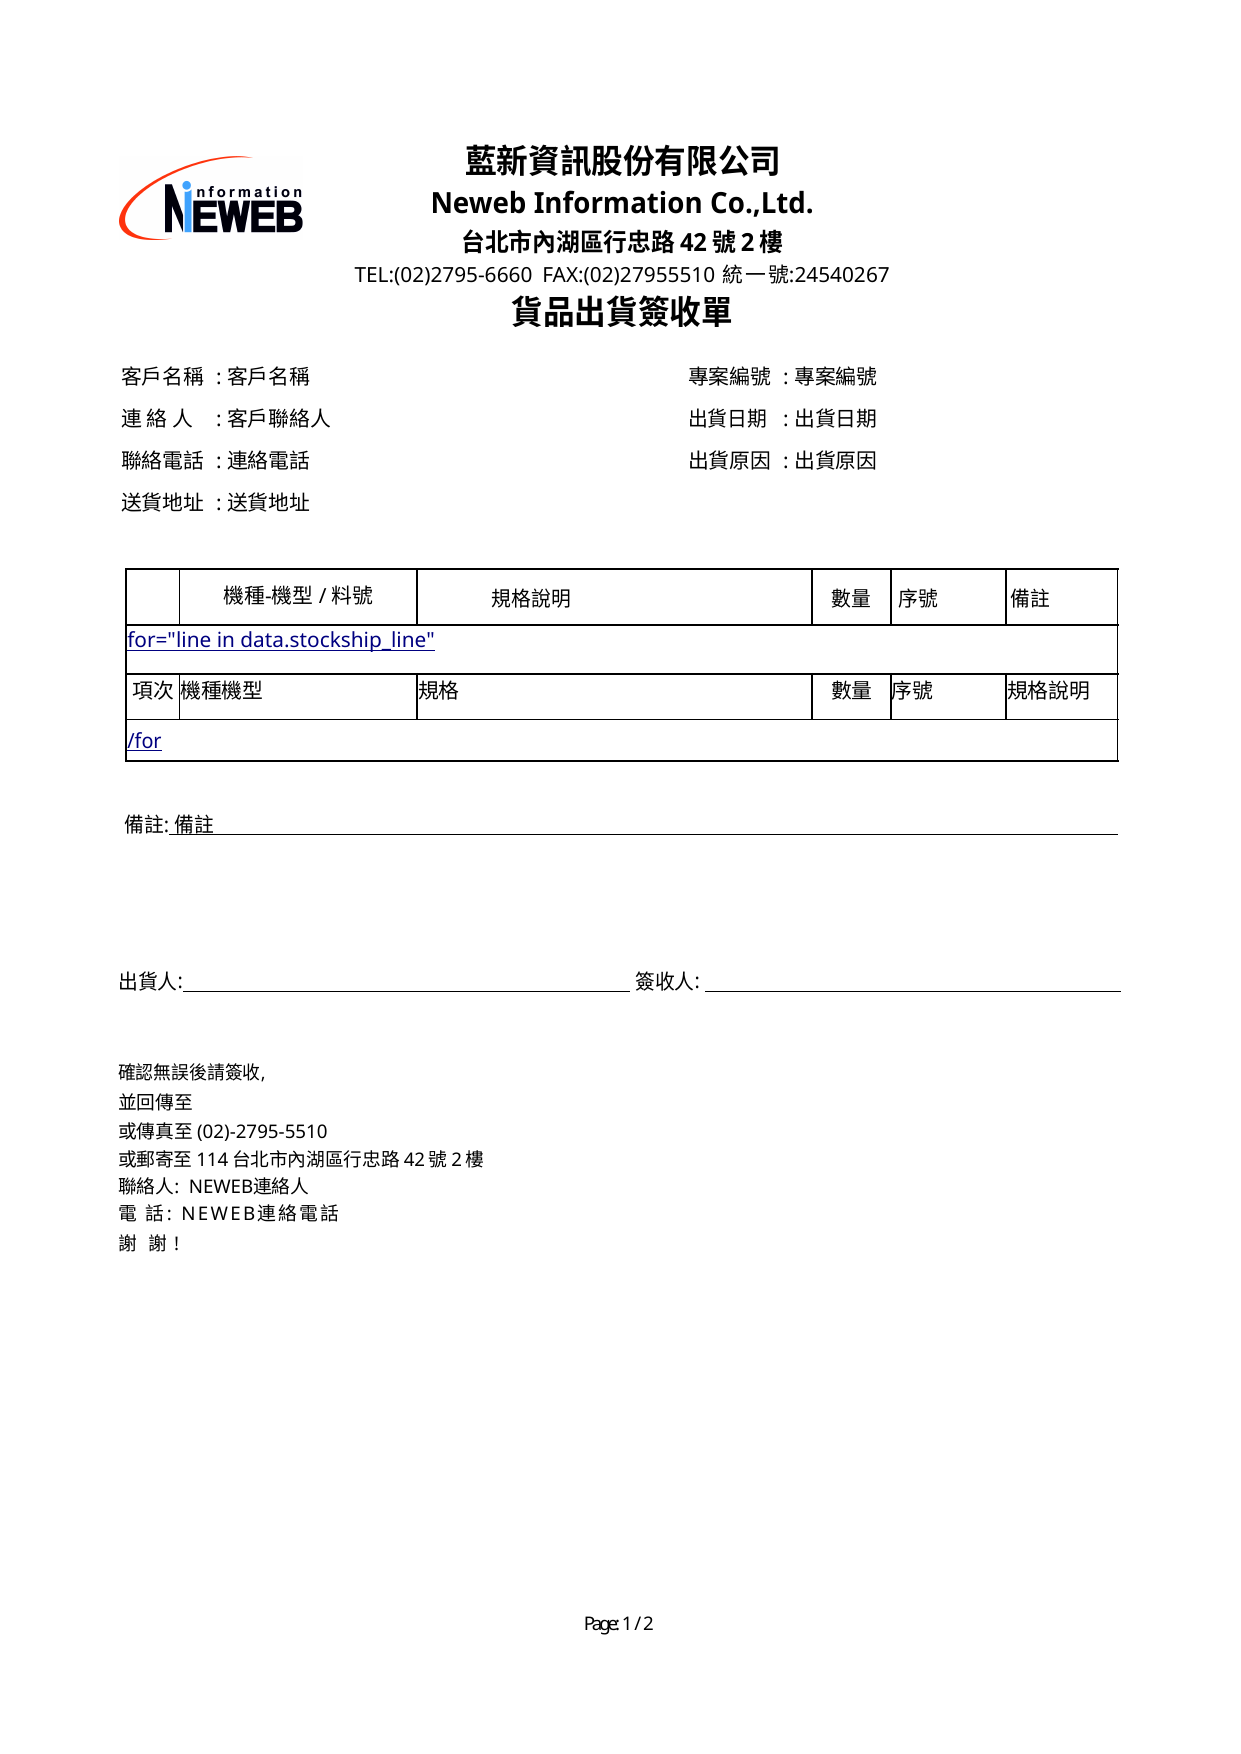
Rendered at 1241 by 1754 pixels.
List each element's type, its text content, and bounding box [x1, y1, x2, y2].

table_cell : 連絡電話 [216, 438, 688, 481]
text 出貨人: 簽收人: [118, 955, 1122, 996]
table_header 數量 [813, 570, 890, 624]
table_cell 連 絡 人 [121, 396, 216, 438]
table_cell 或郵寄至 114台北市內湖區行忠路42號2樓 [118, 1144, 1122, 1172]
table_header 備註 [1007, 570, 1117, 624]
table_cell : 送貨地址 [216, 481, 688, 523]
table_cell for="line in data.stockship_line" [127, 626, 1117, 673]
table_header 確認無誤後請簽收, [118, 1044, 1122, 1084]
table_cell 送貨地址 [121, 481, 216, 523]
picture [119, 156, 303, 240]
table_header 規格說明 [418, 570, 811, 624]
table_cell 出貨日期 [688, 396, 783, 438]
table_cell 或傳真至 (02)-2795-5510 [118, 1115, 1122, 1144]
table_cell : 出貨原因 [783, 438, 1119, 481]
table_cell : 客戶聯絡人 [216, 396, 688, 438]
table_cell 台北市內湖區行忠路42號2樓 [117, 223, 1127, 259]
table_cell 規格 [418, 675, 811, 718]
table_cell 聯絡人: NEWEB連絡人 [118, 1172, 1122, 1199]
table_cell 機種機型 [180, 675, 416, 718]
table_cell 序號 [892, 675, 1005, 718]
text 備註: 備註 [118, 808, 1122, 838]
table_cell 並回傳至 [118, 1085, 1122, 1114]
table_cell 項次 [127, 675, 179, 718]
table_header 專案編號 [688, 354, 783, 396]
table_cell 聯絡電話 [121, 438, 216, 481]
table_cell [688, 481, 783, 523]
table_cell 出貨原因 [688, 438, 783, 481]
table_header 藍新資訊股份有限公司 [117, 135, 1127, 183]
table_cell TEL:(02)2795-6660 FAX:(02)27955510 統一號:24540267 [117, 259, 1127, 289]
table_header 客戶名稱 [121, 354, 216, 396]
table_header : 專案編號 [783, 354, 1119, 396]
table_cell : 出貨日期 [783, 396, 1119, 438]
table_cell 謝 謝 ! [118, 1226, 1122, 1256]
table_cell /for [127, 720, 1117, 760]
table_header 序號 [892, 570, 1005, 624]
table_header : 客戶名稱 [216, 354, 688, 396]
table_cell 規格說明 [1007, 675, 1117, 718]
table_cell 貨品出貨簽收單 [117, 289, 1127, 334]
table_cell 數量 [813, 675, 890, 718]
table_header 機種-機型 / 料號 [180, 570, 416, 624]
table_cell 電 話: NEWEB連絡電話 [118, 1199, 1122, 1226]
table_header [127, 570, 179, 624]
table_cell [783, 481, 1119, 523]
table_cell Neweb Information Co.,Ltd. [303, 183, 1127, 222]
